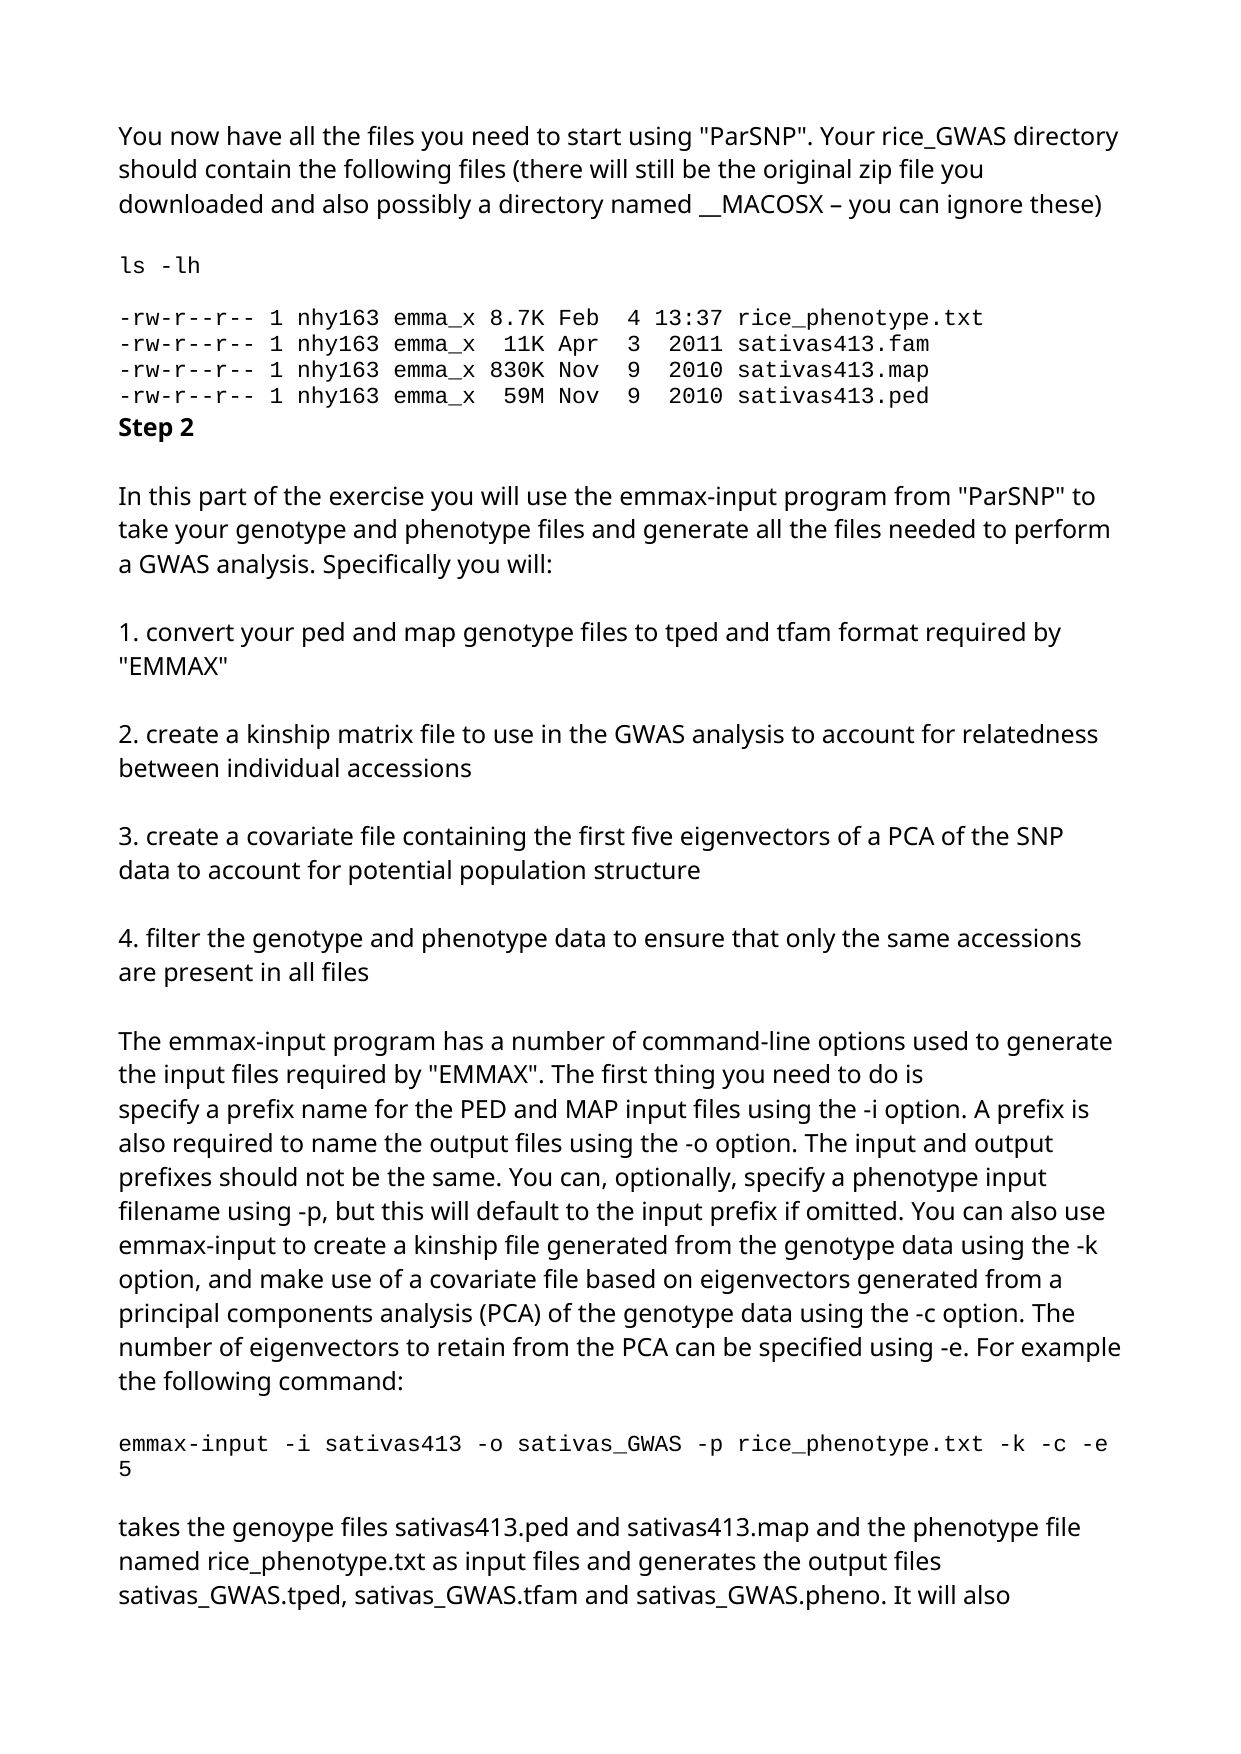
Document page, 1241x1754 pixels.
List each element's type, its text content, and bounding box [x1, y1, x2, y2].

text -rw-r--r-- 1 nhy163 emma_x 11K Apr 3 2011 sativas413.fam [118, 332, 1122, 358]
text 4. filter the genotype and phenotype data to ensure that only the same accessions are present in all files [118, 921, 1122, 989]
text You now have all the files you need to start using "ParSNP". Your rice_GWAS directory should contain the following files (there will still be the original zip file you downloaded and also possibly a directory named __MACOSX – you can ignore these) [118, 118, 1122, 220]
text specify a prefix name for the PED and MAP input files using the -i option. A prefix is also required to name the output files using the -o option. The input and output prefixes should not be the same. You can, optionally, specify a phenotype input filename using -p, but this will default to the input prefix if omitted. You can also use emmax-input to create a kinship file generated from the genotype data using the -k option, and make use of a covariate file based on eigenvectors generated from a principal components analysis (PCA) of the genotype data using the -c option. The number of eigenvectors to retain from the PCA can be specified using -e. For example the following command: [118, 1091, 1122, 1398]
text The emmax-input program has a number of command-line options used to generate the input files required by "EMMAX". The first thing you need to do is [118, 1023, 1122, 1091]
text In this part of the exercise you will use the emmax-input program from "ParSNP" to take your genotype and phenotype files and generate all the files needed to perform a GWAS analysis. Specifically you will: [118, 478, 1122, 580]
text -rw-r--r-- 1 nhy163 emma_x 8.7K Feb 4 13:37 rice_phenotype.txt [118, 306, 1122, 332]
text 3. create a covariate file containing the first five eigenvectors of a PCA of the SNP data to account for potential population structure [118, 819, 1122, 887]
text Step 2 [118, 410, 1122, 444]
text -rw-r--r-- 1 nhy163 emma_x 59M Nov 9 2010 sativas413.ped [118, 384, 1122, 410]
text ls -lh [118, 254, 1122, 280]
text 2. create a kinship matrix file to use in the GWAS analysis to account for relatedness between individual accessions [118, 717, 1122, 785]
text -rw-r--r-- 1 nhy163 emma_x 830K Nov 9 2010 sativas413.map [118, 358, 1122, 384]
text takes the genoype files sativas413.ped and sativas413.map and the phenotype file named rice_phenotype.txt as input files and generates the output files sativas_GWAS.tped, sativas_GWAS.tfam and sativas_GWAS.pheno. It will also [118, 1510, 1122, 1612]
text emmax-input -i sativas413 -o sativas_GWAS -p rice_phenotype.txt -k -c -e 5 [118, 1432, 1122, 1484]
text 1. convert your ped and map genotype files to tped and tfam format required by "EMMAX" [118, 614, 1122, 682]
